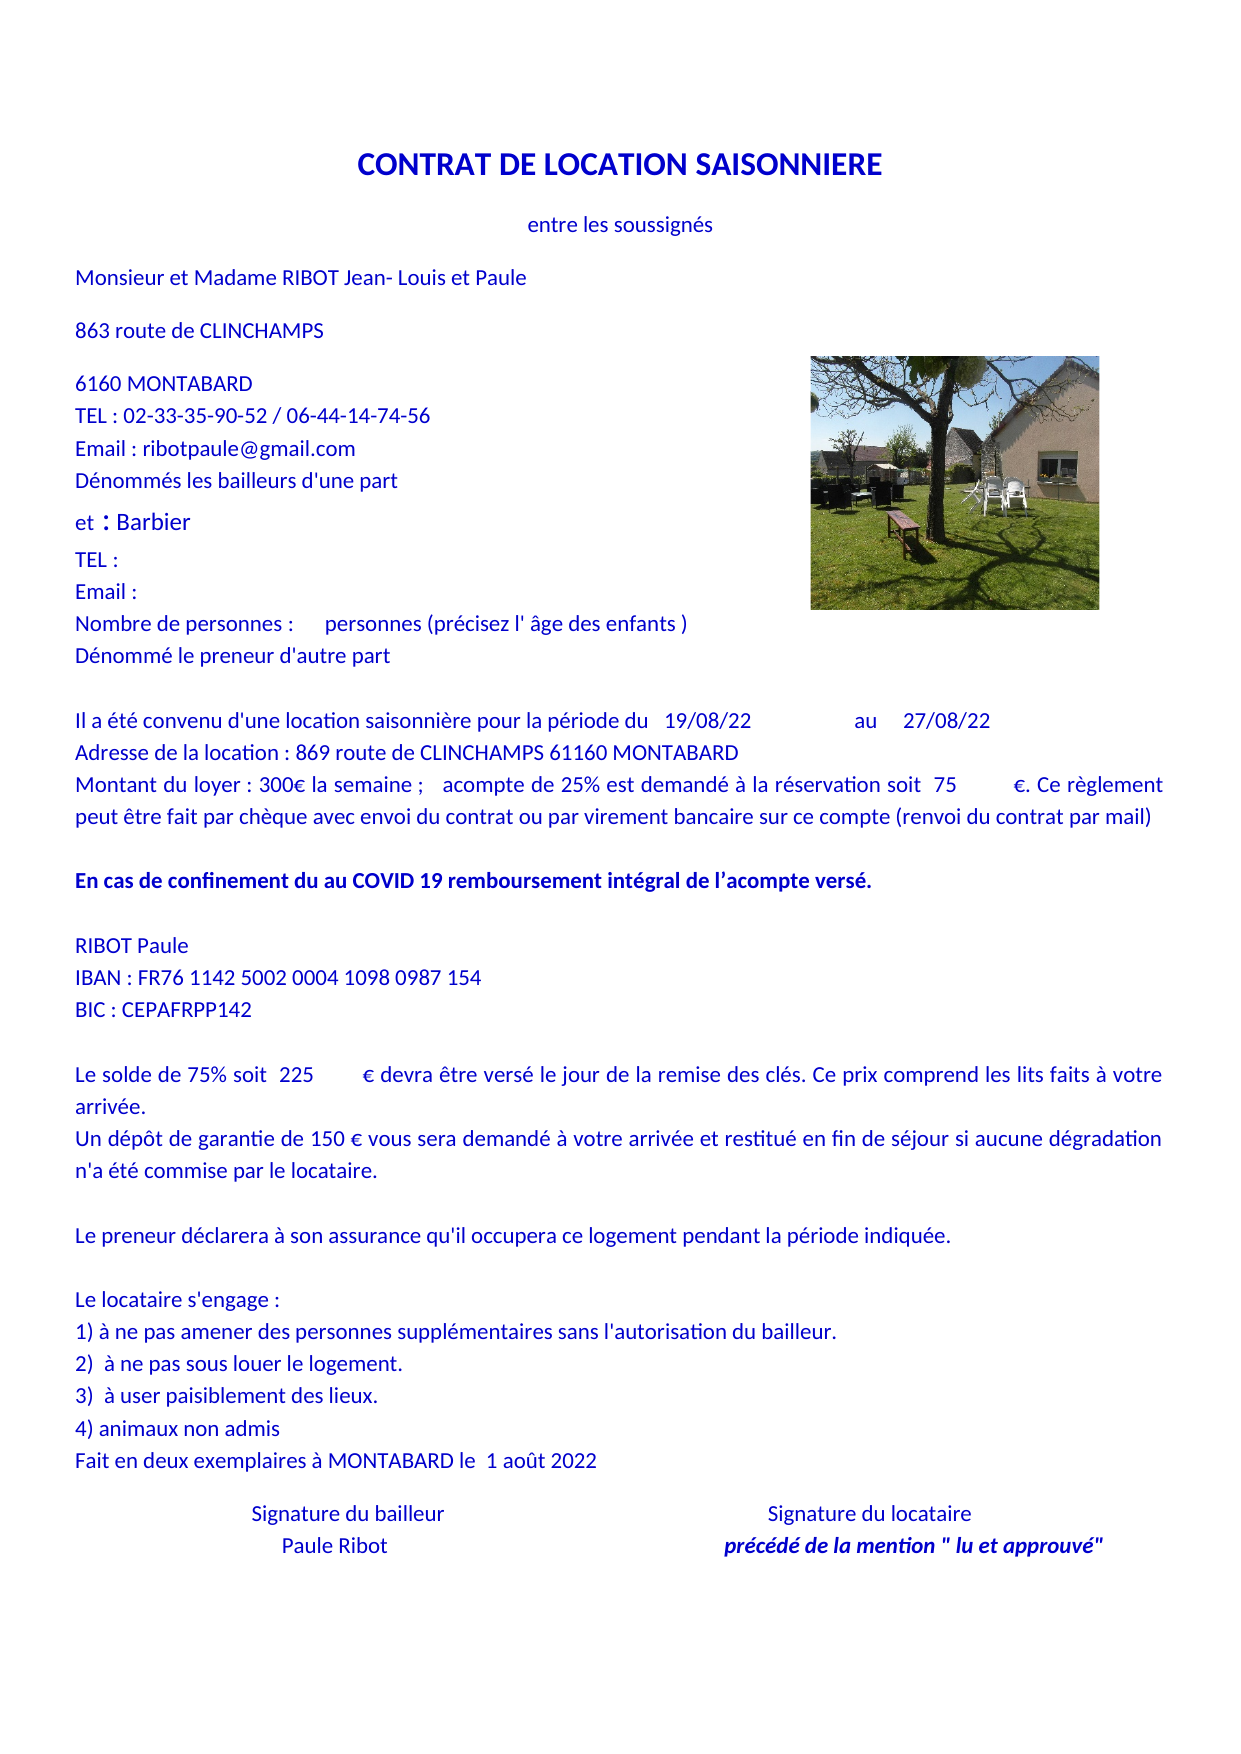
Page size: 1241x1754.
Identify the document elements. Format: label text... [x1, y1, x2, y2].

text Signature du bailleur Signature du locataire Paule Ribot précédé de la mention " lu et approuvé" [75, 1499, 1165, 1559]
text Fait en deux exemplaires à MONTABARD le 1 août 2022 [75, 1446, 1165, 1474]
text 4) animaux non admis [75, 1414, 1165, 1442]
text CONTRAT DE LOCATION SAISONNIERE [75, 143, 1165, 183]
text [1100, 577, 1165, 605]
text 6160 MONTABARD [75, 369, 810, 397]
text [1100, 369, 1165, 397]
text 2) à ne pas sous louer le logement. [75, 1349, 1165, 1377]
text Email : ribotpaule@gmail.com [75, 434, 810, 462]
text [1100, 401, 1165, 429]
text [1100, 466, 1165, 494]
text TEL : [75, 545, 810, 573]
picture [810, 356, 1100, 610]
text Dénommés les bailleurs d'une part [75, 466, 810, 494]
text 1) à ne pas amener des personnes supplémentaires sans l'autorisation du bailleur. [75, 1317, 1165, 1345]
text Email : [75, 577, 810, 605]
text 3) à user paisiblement des lieux. [75, 1382, 1165, 1410]
text Adresse de la location : 869 route de CLINCHAMPS 61160 MONTABARD [75, 738, 1165, 766]
text IBAN : FR76 1142 5002 0004 1098 0987 154 [75, 963, 1165, 991]
text Dénommé le preneur d'autre part [75, 641, 1165, 669]
text Il a été convenu d'une location saisonnière pour la période du 19/08/22 au 27/08/22 [75, 706, 1165, 734]
text [1100, 545, 1165, 573]
text RIBOT Paule [75, 931, 1165, 959]
text TEL : 02-33-35-90-52 / 06-44-14-74-56 [75, 401, 810, 429]
text Montant du loyer : 300€ la semaine ; acompte de 25% est demandé à la réservation soit 75 €. Ce règlement peut être fait par chèque avec envoi du contrat ou par virement bancaire sur ce compte (renvoi du contrat par mail) [75, 770, 1165, 830]
text Le preneur déclarera à son assurance qu'il occupera ce logement pendant la période indiquée. [75, 1221, 1165, 1249]
text 863 route de CLINCHAMPS [75, 316, 1165, 344]
text En cas de confinement du au COVID 19 remboursement intégral de l’acompte versé. [75, 867, 1165, 895]
text [1100, 498, 1165, 539]
text Monsieur et Madame RIBOT Jean- Louis et Paule [75, 263, 1165, 291]
text BIC : CEPAFRPP142 [75, 995, 1165, 1023]
text Un dépôt de garantie de 150 € vous sera demandé à votre arrivée et restitué en fin de séjour si aucune dégradation n'a été commise par le locataire. [75, 1124, 1165, 1184]
text entre les soussignés [75, 210, 1165, 238]
text Nombre de personnes : personnes (précisez l' âge des enfants ) [75, 609, 1165, 637]
text Le solde de 75% soit 225 € devra être versé le jour de la remise des clés. Ce prix comprend les lits faits à votre arrivée. [75, 1060, 1165, 1120]
text [1100, 434, 1165, 462]
text et : Barbier [75, 498, 810, 539]
text Le locataire s'engage : [75, 1285, 1165, 1313]
